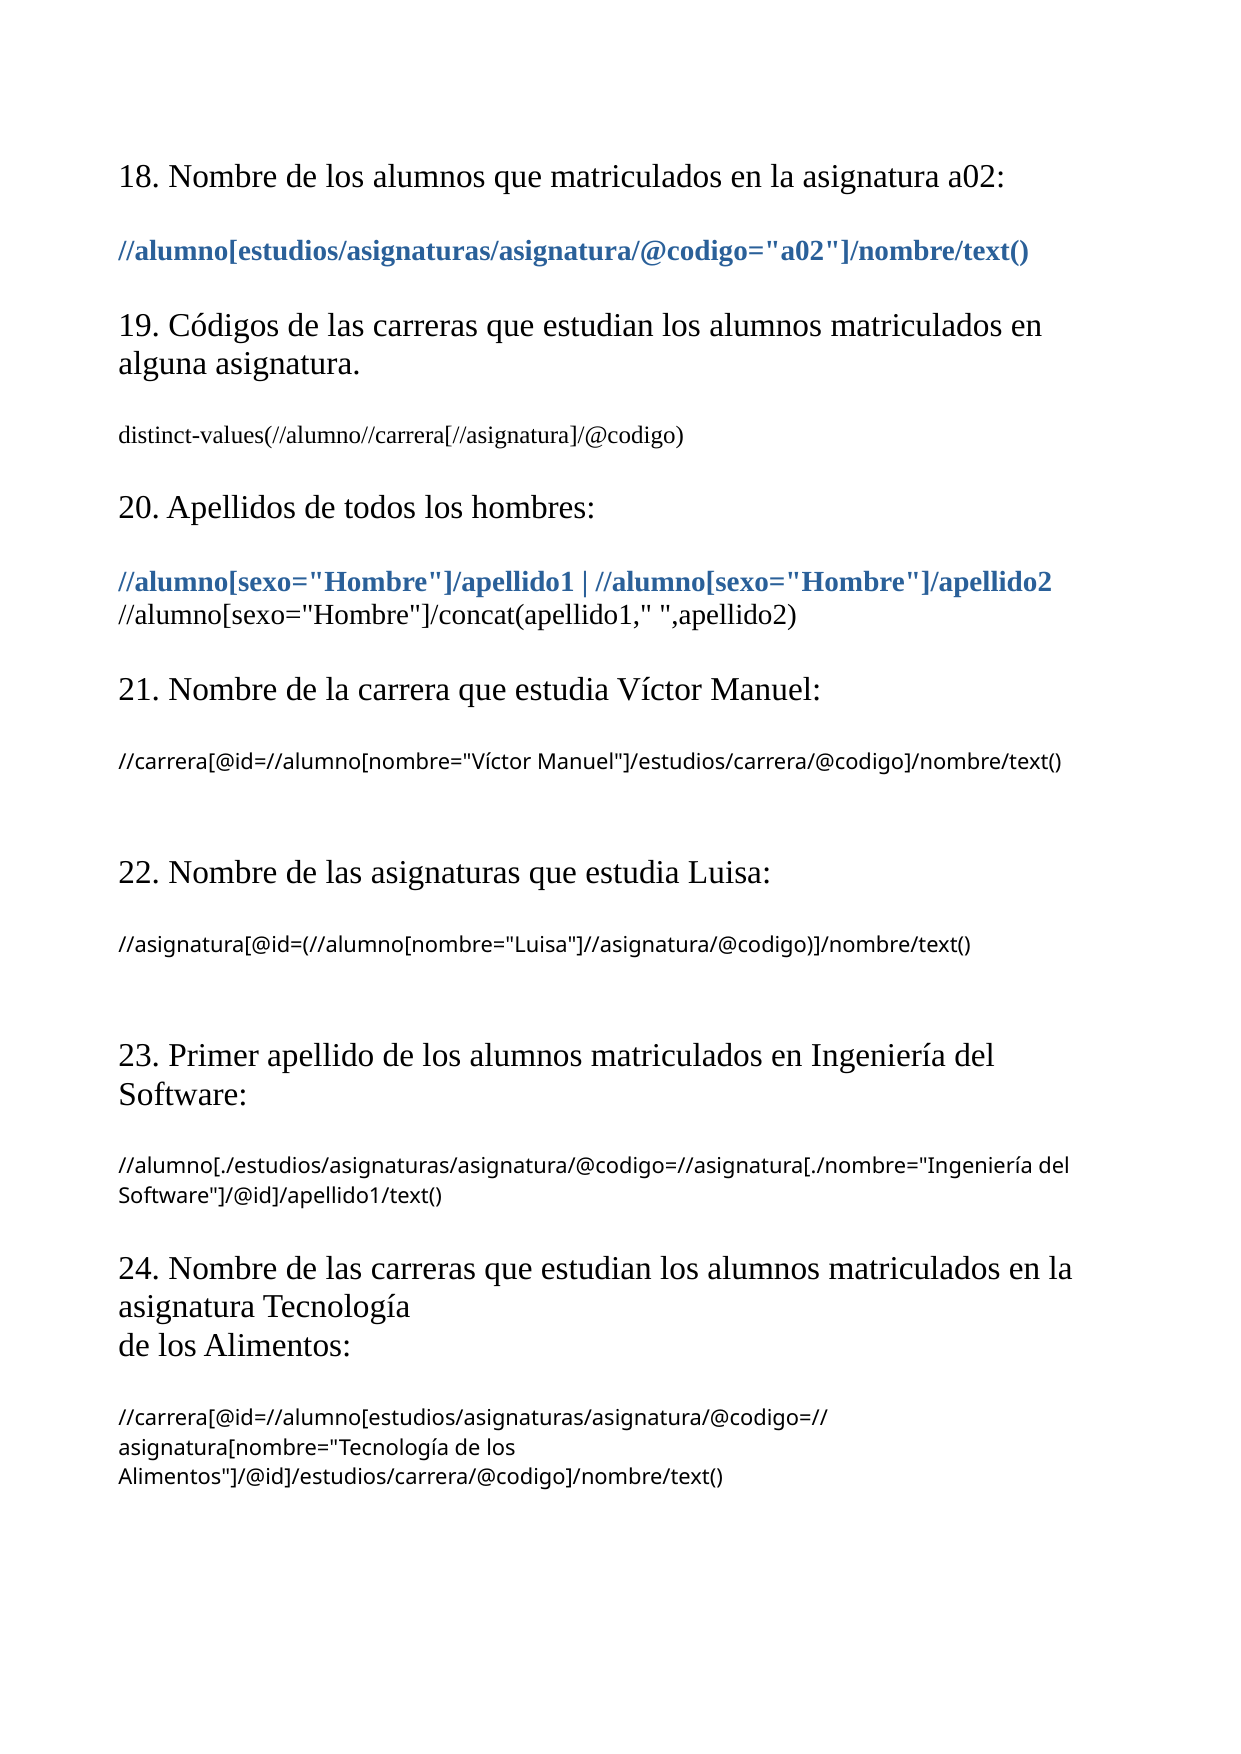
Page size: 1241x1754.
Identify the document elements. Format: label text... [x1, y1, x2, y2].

text //alumno[./estudios/asignaturas/asignatura/@codigo=//asignatura[./nombre="Ingeniería del Software"]/@id]/apellido1/text() [118, 1150, 1122, 1210]
text de los Alimentos: [118, 1325, 1122, 1363]
text distinct-values(//alumno//carrera[//asignatura]/@codigo) [118, 420, 1122, 449]
text //alumno[sexo="Hombre"]/concat(apellido1," ",apellido2) [118, 597, 1122, 631]
text 19. Códigos de las carreras que estudian los alumnos matriculados en alguna asignatura. [118, 305, 1122, 382]
text //alumno[sexo="Hombre"]/apellido1 | //alumno[sexo="Hombre"]/apellido2 [118, 564, 1122, 597]
text 20. Apellidos de todos los hombres: [118, 487, 1122, 525]
text 22. Nombre de las asignaturas que estudia Luisa: [118, 852, 1122, 891]
text //carrera[@id=//alumno[estudios/asignaturas/asignatura/@codigo=//asignatura[nombre="Tecnología de los Alimentos"]/@id]/estudios/carrera/@codigo]/nombre/text() [118, 1402, 1122, 1491]
text 21. Nombre de la carrera que estudia Víctor Manuel: [118, 669, 1122, 707]
text //carrera[@id=//alumno[nombre="Víctor Manuel"]/estudios/carrera/@codigo]/nombre/text() [118, 746, 1122, 776]
text //alumno[estudios/asignaturas/asignatura/@codigo="a02"]/nombre/text() [118, 233, 1122, 267]
text //asignatura[@id=(//alumno[nombre="Luisa"]//asignatura/@codigo)]/nombre/text() [118, 929, 1122, 959]
text 23. Primer apellido de los alumnos matriculados en Ingeniería del Software: [118, 1035, 1122, 1112]
text 24. Nombre de las carreras que estudian los alumnos matriculados en la asignatura Tecnología [118, 1248, 1122, 1325]
text 18. Nombre de los alumnos que matriculados en la asignatura a02: [118, 156, 1122, 195]
